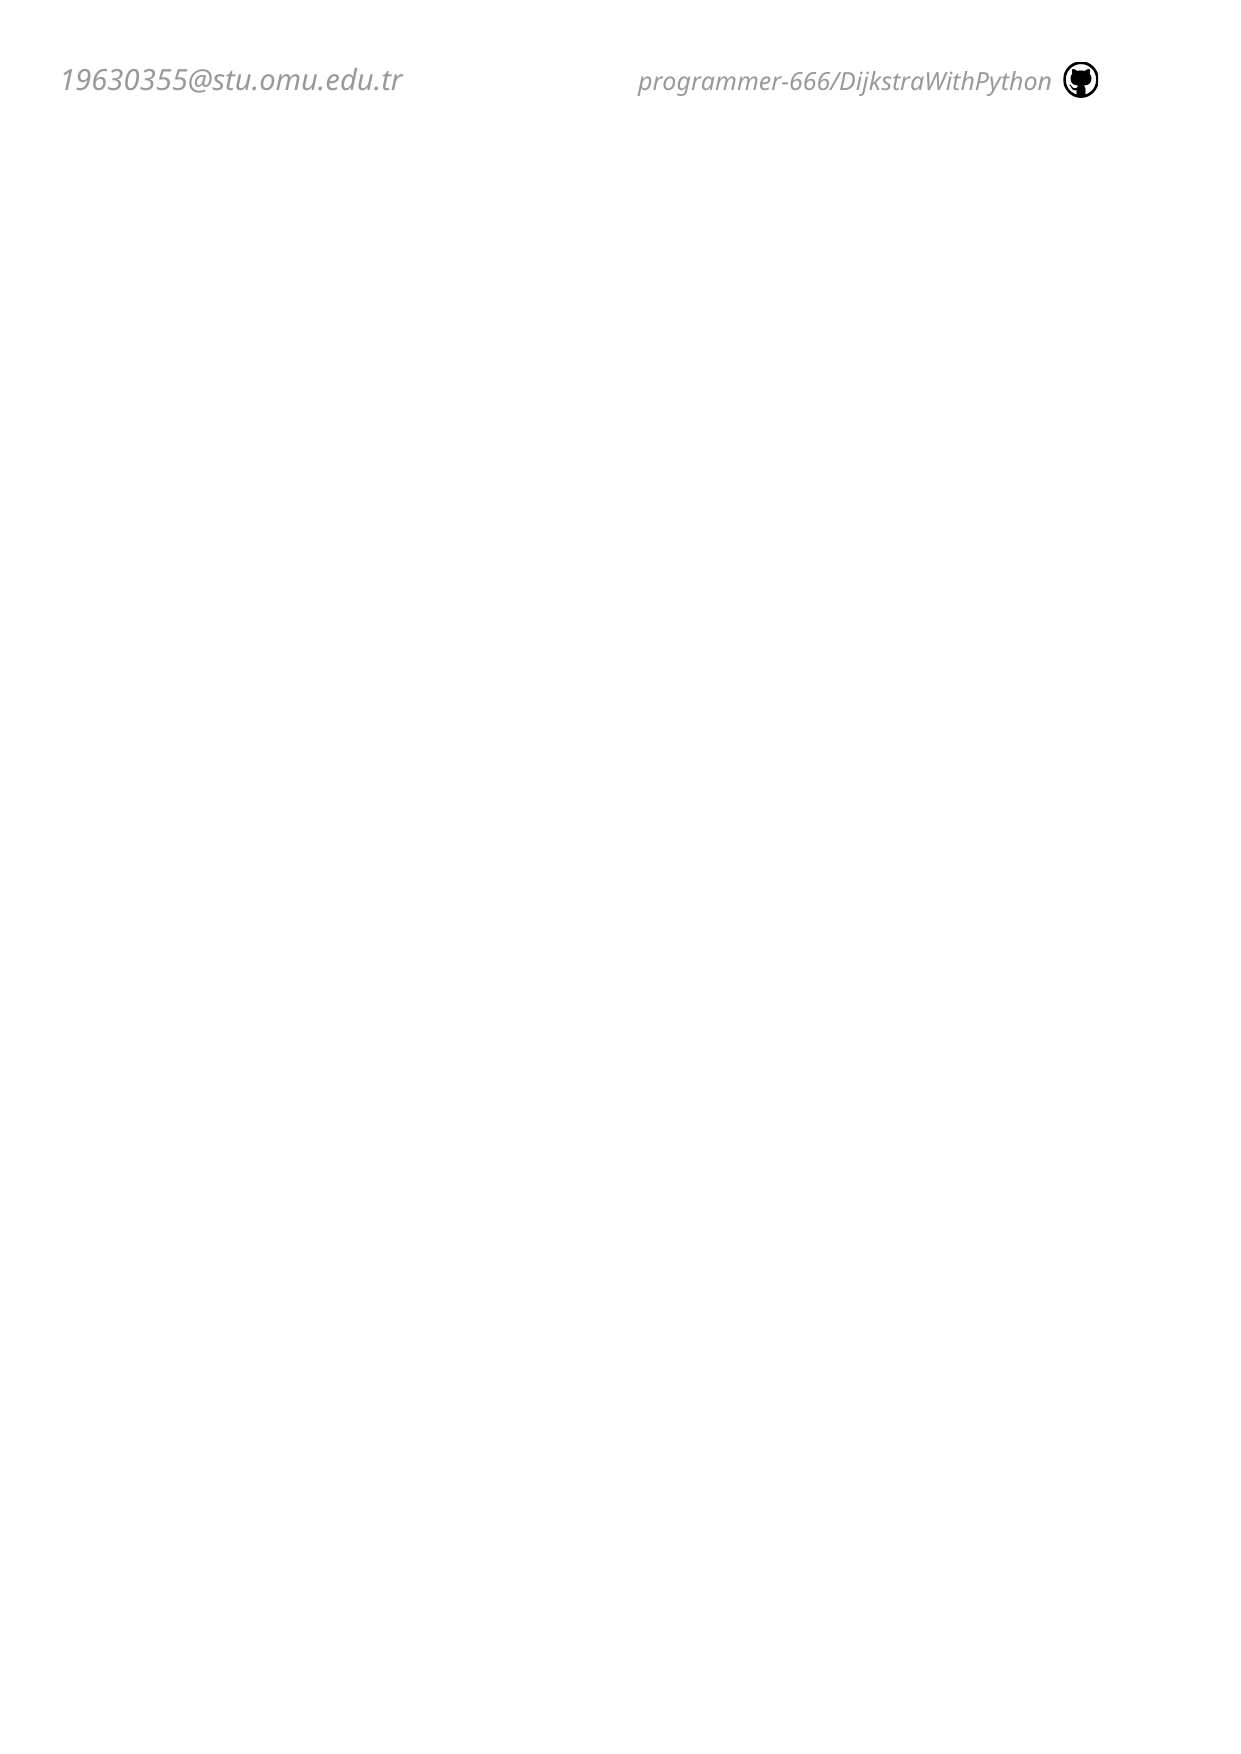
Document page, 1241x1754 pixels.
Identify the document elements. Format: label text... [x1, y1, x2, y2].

picture [1063, 62, 1099, 98]
text 19630355@stu.omu.edu.tr programmer-666/DijkstraWithPython [59, 59, 1181, 99]
